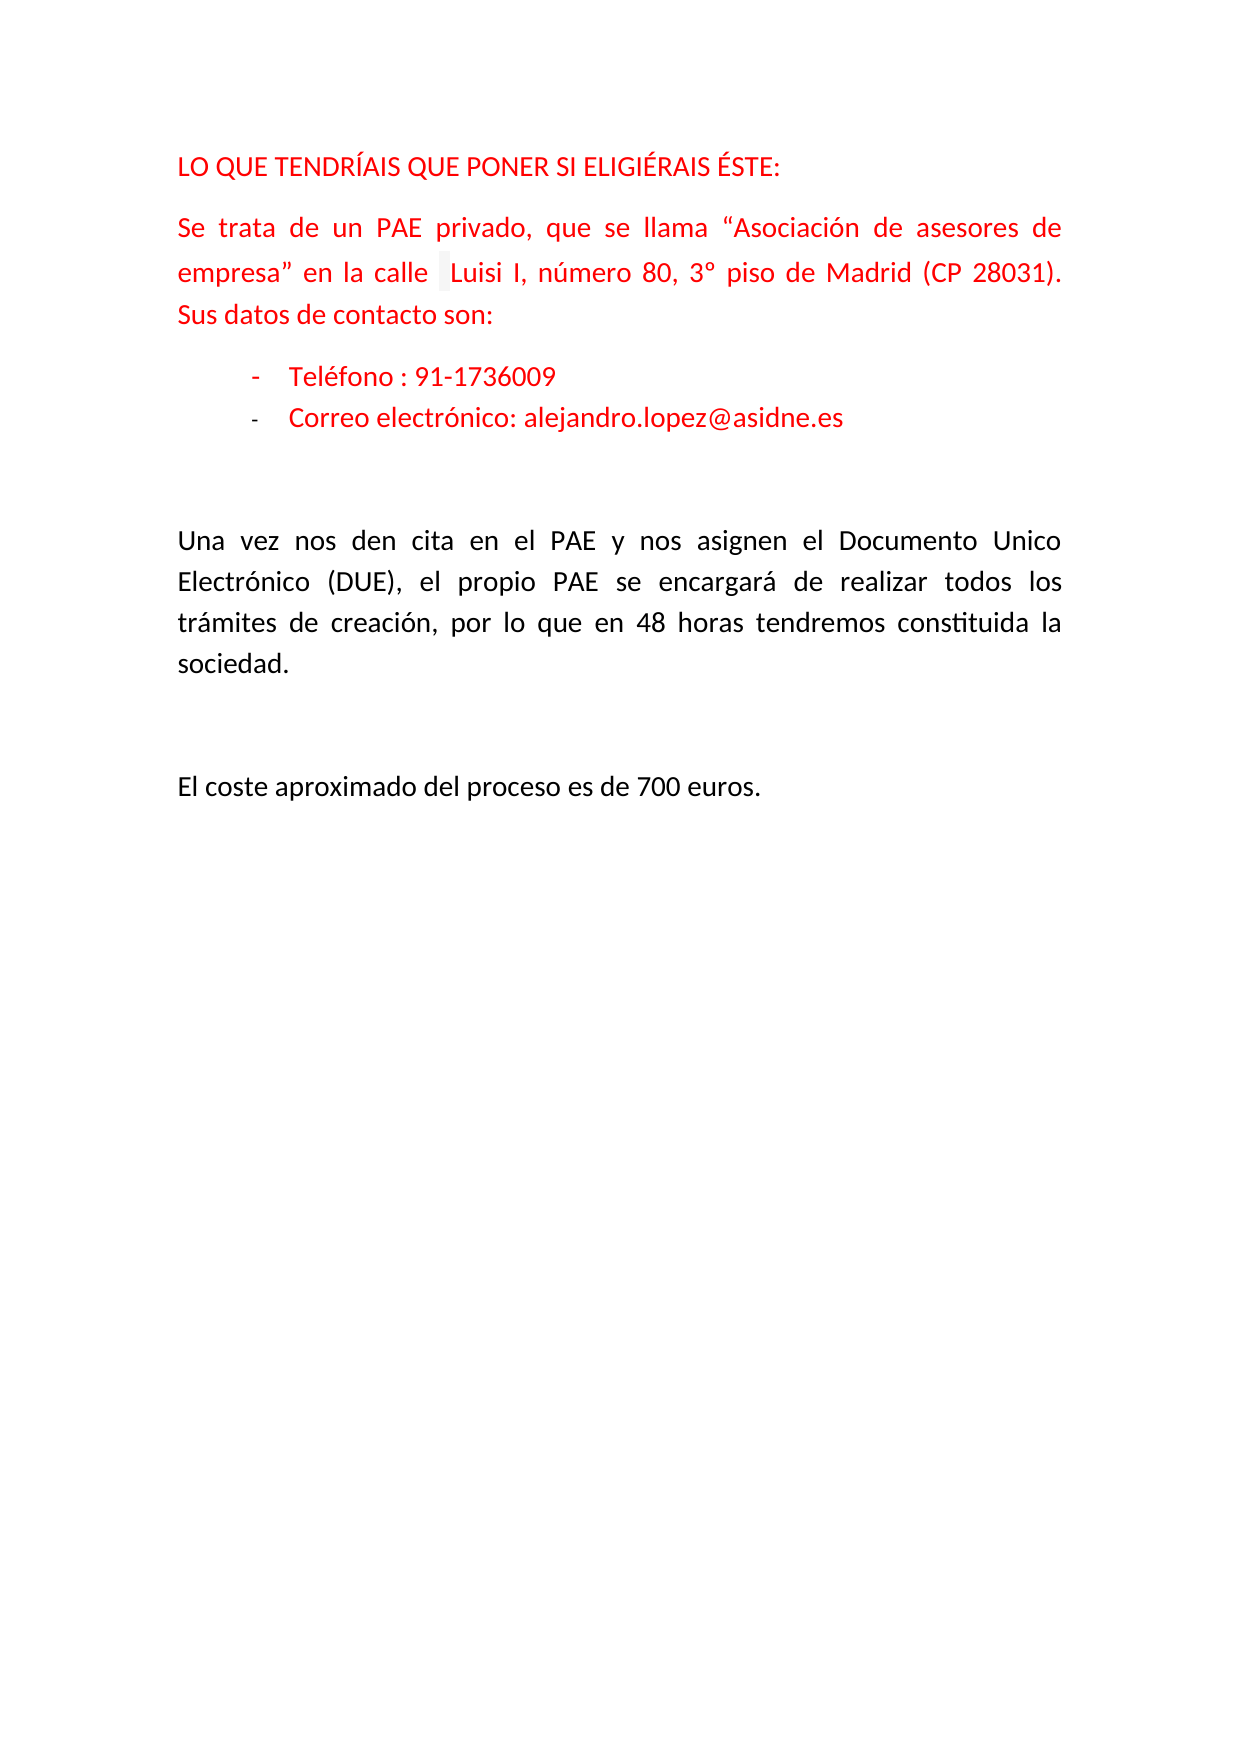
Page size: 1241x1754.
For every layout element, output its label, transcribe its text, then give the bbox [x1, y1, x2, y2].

list Teléfono : 91-1736009 [251, 358, 1063, 393]
list Correo electrónico: alejandro.lopez@asidne.es [251, 399, 1063, 434]
text Una vez nos den cita en el PAE y nos asignen el Documento Unico Electrónico (DUE), el propio PAE se encargará de realizar todos los trámites de creación, por lo que en 48 horas tendremos constituida la sociedad. [177, 522, 1063, 681]
text El coste aproximado del proceso es de 700 euros. [177, 768, 1063, 804]
text LO QUE TENDRÍAIS QUE PONER SI ELIGIÉRAIS ÉSTE: [177, 148, 1063, 183]
text Se trata de un PAE privado, que se llama “Asociación de asesores de empresa” en la calle Luisi I, número 80, 3º piso de Madrid (CP 28031). Sus datos de contacto son: [177, 209, 1063, 332]
